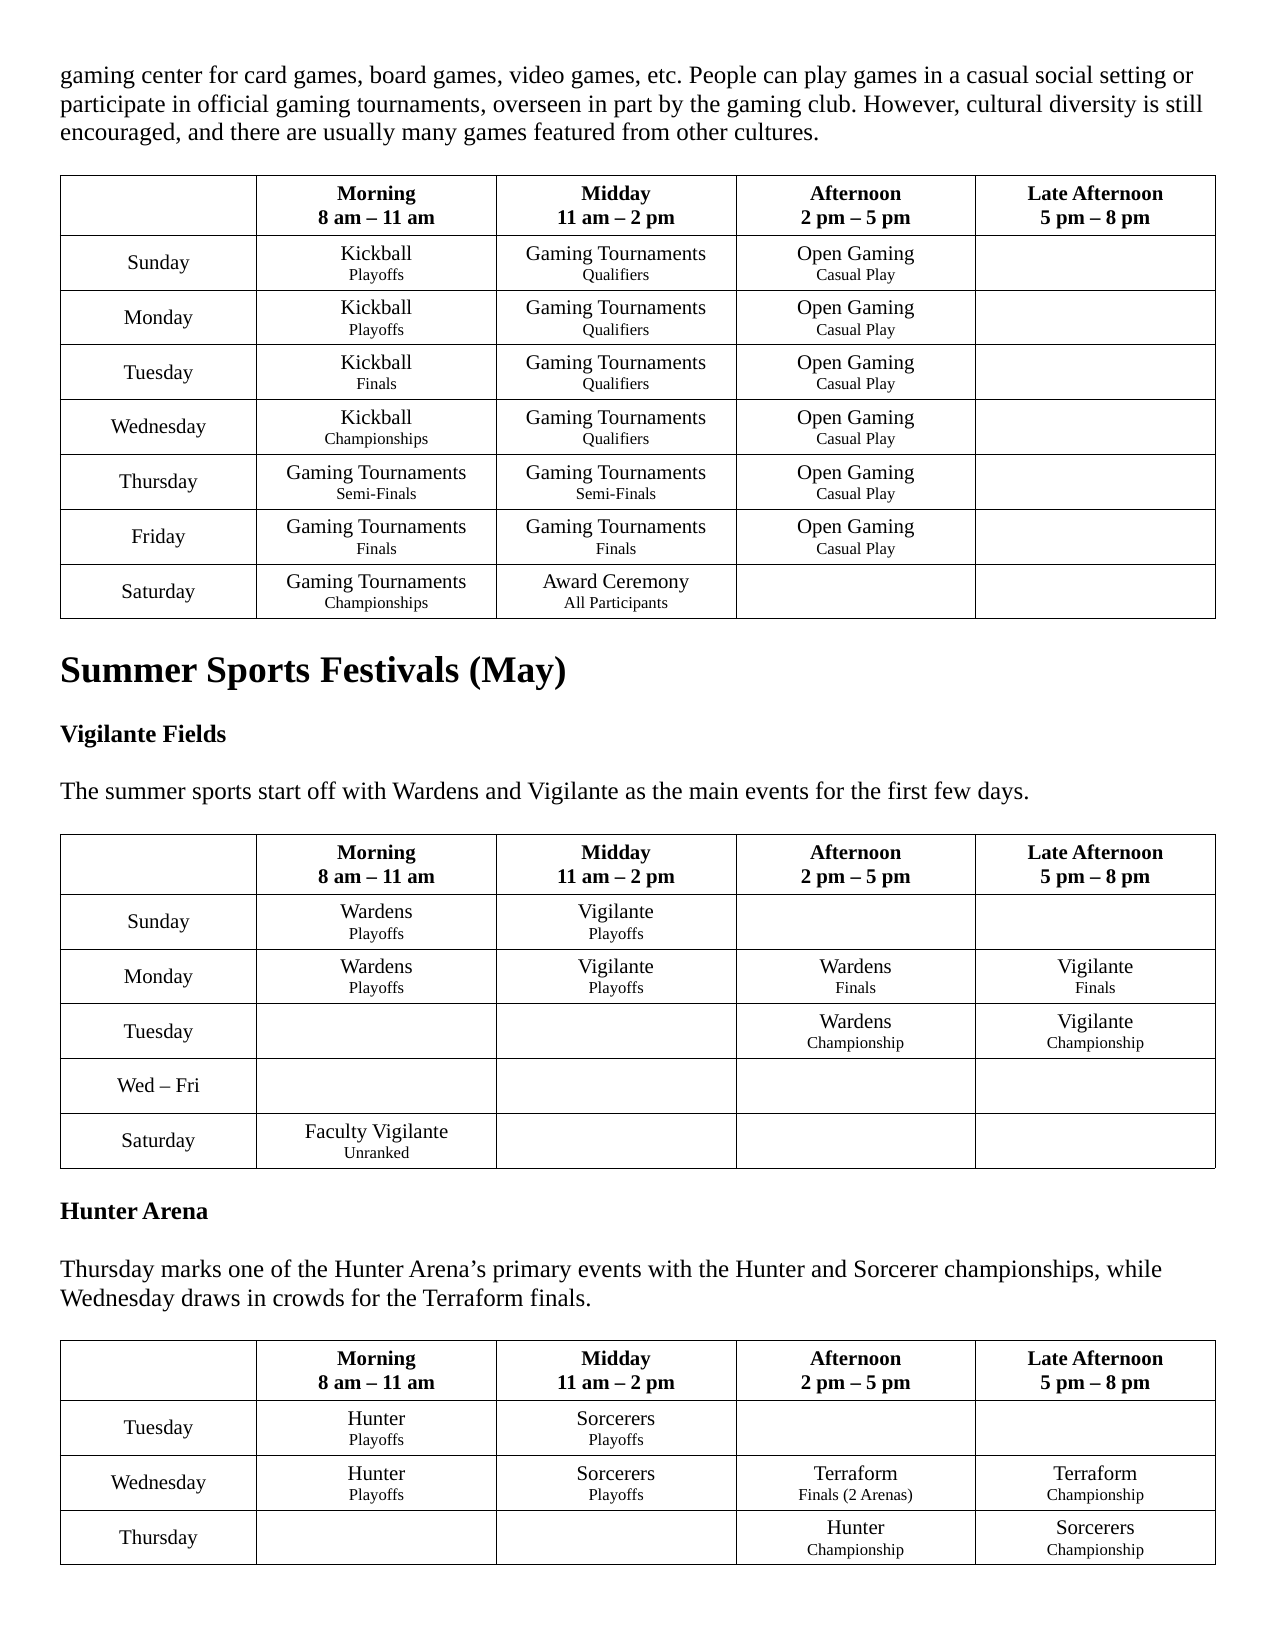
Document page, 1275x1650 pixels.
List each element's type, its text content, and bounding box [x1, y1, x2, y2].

table_cell Gaming Tournaments Qualifiers [497, 400, 736, 454]
table_cell Monday [61, 291, 256, 344]
table_cell Tuesday [61, 345, 256, 399]
table_cell Hunter Championship [737, 1511, 975, 1564]
table_cell [976, 565, 1215, 618]
table_cell Sorcerers Playoffs [497, 1456, 736, 1509]
table_cell Hunter Playoffs [257, 1456, 496, 1509]
table_cell [976, 345, 1215, 399]
table_cell Monday [61, 950, 256, 1003]
table_cell Wednesday [61, 400, 256, 454]
table_cell Open Gaming Casual Play [737, 510, 975, 563]
table_header [61, 176, 256, 235]
table_cell Thursday [61, 455, 256, 509]
table_header Afternoon 2 pm – 5 pm [737, 835, 975, 894]
table_cell Sunday [61, 895, 256, 948]
table_cell [497, 1059, 736, 1113]
table_cell Kickball Finals [257, 345, 496, 399]
subtitle Vigilante Fields [60, 719, 1215, 748]
table_cell [257, 1059, 496, 1113]
table_header Midday 11 am – 2 pm [497, 835, 736, 894]
table_cell Open Gaming Casual Play [737, 236, 975, 289]
table_cell Open Gaming Casual Play [737, 345, 975, 399]
table_cell Gaming Tournaments Finals [257, 510, 496, 563]
table_header Midday 11 am – 2 pm [497, 1341, 736, 1400]
table_header Morning 8 am – 11 am [257, 176, 496, 235]
table_cell [257, 1511, 496, 1564]
text Thursday marks one of the Hunter Arena’s primary events with the Hunter and Sorcerer championships, while Wednesday draws in crowds for the Terraform finals. [60, 1254, 1215, 1311]
subtitle Summer Sports Festivals (May) [60, 647, 1215, 690]
table_cell [976, 1114, 1215, 1168]
table_cell Kickball Playoffs [257, 236, 496, 289]
table_cell [976, 1401, 1215, 1455]
table_cell Sorcerers Championship [976, 1511, 1215, 1564]
table_header Afternoon 2 pm – 5 pm [737, 1341, 975, 1400]
table_header Afternoon 2 pm – 5 pm [737, 176, 975, 235]
table_cell Gaming Tournaments Semi-Finals [257, 455, 496, 509]
table_cell Thursday [61, 1511, 256, 1564]
table_cell [976, 510, 1215, 563]
table_cell Terraform Championship [976, 1456, 1215, 1509]
table_cell Faculty Vigilante Unranked [257, 1114, 496, 1168]
table_cell Wardens Finals [737, 950, 975, 1003]
text gaming center for card games, board games, video games, etc. People can play games in a casual social setting or participate in official gaming tournaments, overseen in part by the gaming club. However, cultural diversity is still encouraged, and there are usually many games featured from other cultures. [60, 60, 1215, 146]
table_cell Vigilante Playoffs [497, 895, 736, 948]
table_cell [737, 565, 975, 618]
table_header Morning 8 am – 11 am [257, 1341, 496, 1400]
table_cell Award Ceremony All Participants [497, 565, 736, 618]
table_header Midday 11 am – 2 pm [497, 176, 736, 235]
table_cell Friday [61, 510, 256, 563]
table_cell [737, 1059, 975, 1113]
table_cell [737, 895, 975, 948]
table_cell Wardens Playoffs [257, 950, 496, 1003]
table_cell Gaming Tournaments Qualifiers [497, 345, 736, 399]
table_cell Vigilante Championship [976, 1004, 1215, 1058]
table_cell Wed – Fri [61, 1059, 256, 1113]
table_cell [976, 895, 1215, 948]
table_cell Tuesday [61, 1004, 256, 1058]
table_cell Hunter Playoffs [257, 1401, 496, 1455]
table_cell Gaming Tournaments Championships [257, 565, 496, 618]
table_cell [257, 1004, 496, 1058]
table_cell Sorcerers Playoffs [497, 1401, 736, 1455]
table_cell [976, 291, 1215, 344]
table_cell Open Gaming Casual Play [737, 455, 975, 509]
subtitle Hunter Arena [60, 1196, 1215, 1225]
table_cell Saturday [61, 565, 256, 618]
table_cell Wardens Playoffs [257, 895, 496, 948]
table_cell Wednesday [61, 1456, 256, 1509]
table_cell Sunday [61, 236, 256, 289]
table_cell [976, 400, 1215, 454]
table_cell Kickball Playoffs [257, 291, 496, 344]
table_header Morning 8 am – 11 am [257, 835, 496, 894]
table_cell Open Gaming Casual Play [737, 291, 975, 344]
table_cell Vigilante Playoffs [497, 950, 736, 1003]
table_cell Gaming Tournaments Semi-Finals [497, 455, 736, 509]
text The summer sports start off with Wardens and Vigilante as the main events for the first few days. [60, 776, 1215, 805]
table_cell Tuesday [61, 1401, 256, 1455]
table_header Late Afternoon 5 pm – 8 pm [976, 176, 1215, 235]
table_cell [976, 455, 1215, 509]
table_cell [976, 1059, 1215, 1113]
table_cell [497, 1114, 736, 1168]
table_header [61, 835, 256, 894]
table_cell Saturday [61, 1114, 256, 1168]
table_cell Gaming Tournaments Qualifiers [497, 291, 736, 344]
table_cell Open Gaming Casual Play [737, 400, 975, 454]
table_cell [737, 1401, 975, 1455]
table_cell Vigilante Finals [976, 950, 1215, 1003]
table_cell [497, 1004, 736, 1058]
table_header Late Afternoon 5 pm – 8 pm [976, 835, 1215, 894]
table_header [61, 1341, 256, 1400]
table_cell Gaming Tournaments Qualifiers [497, 236, 736, 289]
table_cell Wardens Championship [737, 1004, 975, 1058]
table_cell Terraform Finals (2 Arenas) [737, 1456, 975, 1509]
table_header Late Afternoon 5 pm – 8 pm [976, 1341, 1215, 1400]
table_cell Kickball Championships [257, 400, 496, 454]
table_cell [497, 1511, 736, 1564]
table_cell [737, 1114, 975, 1168]
table_cell [976, 236, 1215, 289]
table_cell Gaming Tournaments Finals [497, 510, 736, 563]
